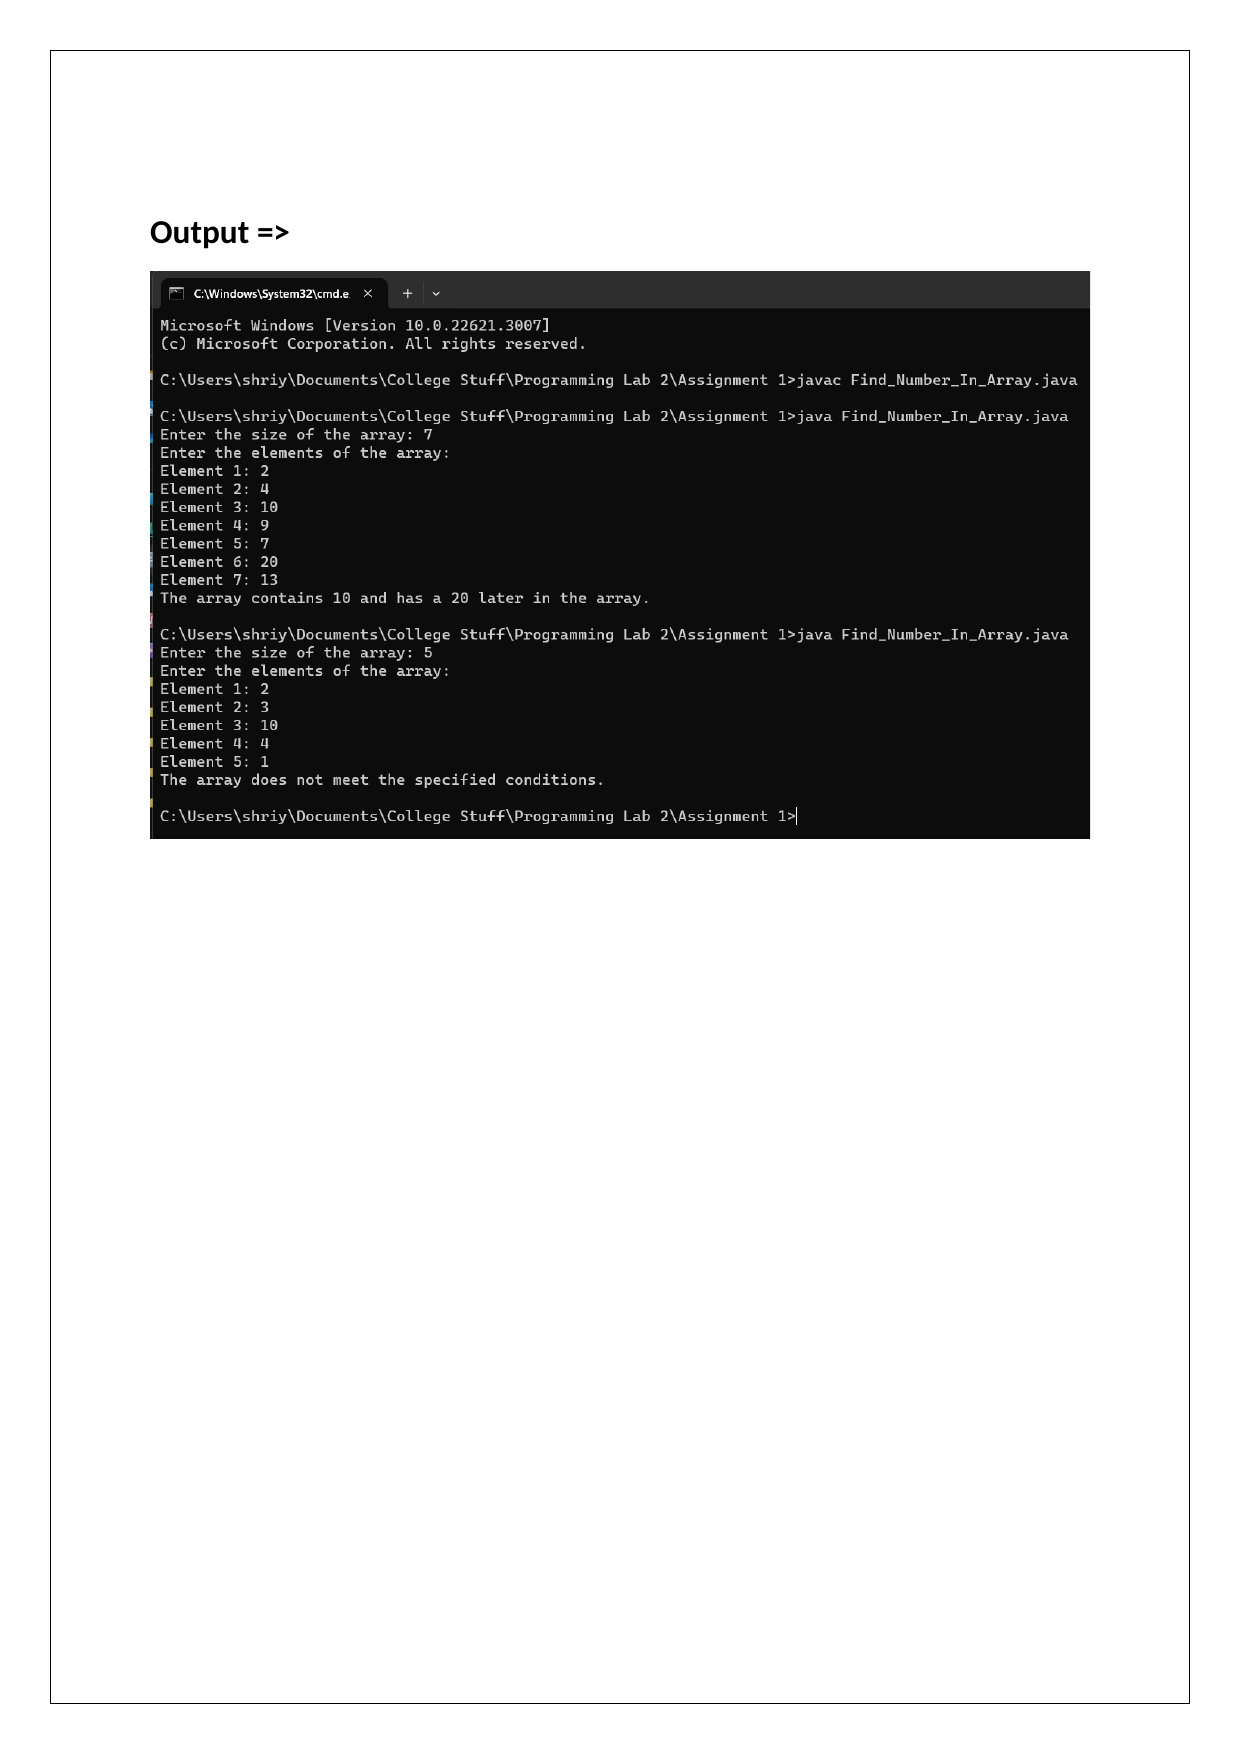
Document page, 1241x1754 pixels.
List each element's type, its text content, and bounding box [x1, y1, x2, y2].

picture [150, 271, 1091, 839]
text Output => [150, 211, 1090, 251]
